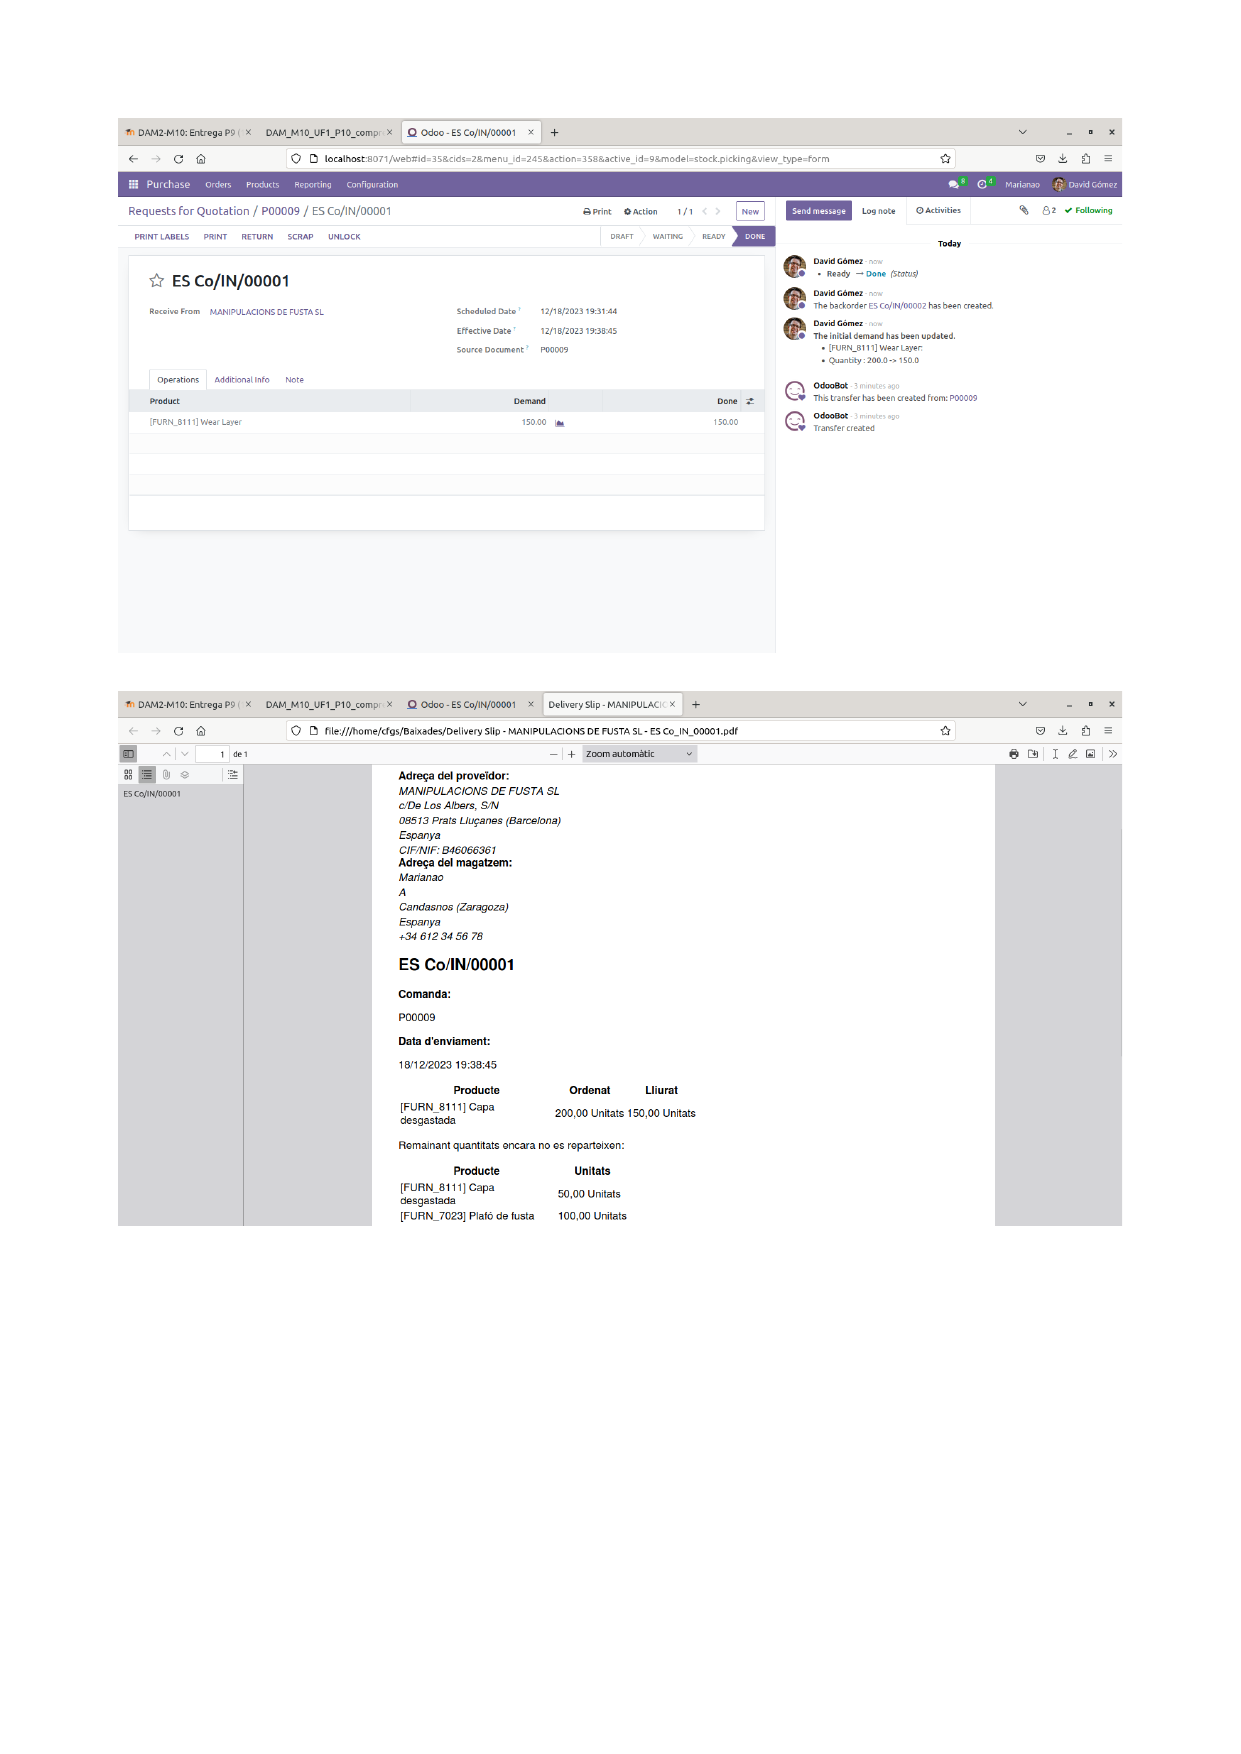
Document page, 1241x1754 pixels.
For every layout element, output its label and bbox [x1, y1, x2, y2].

picture [118, 118, 1123, 653]
picture [118, 691, 1123, 1226]
